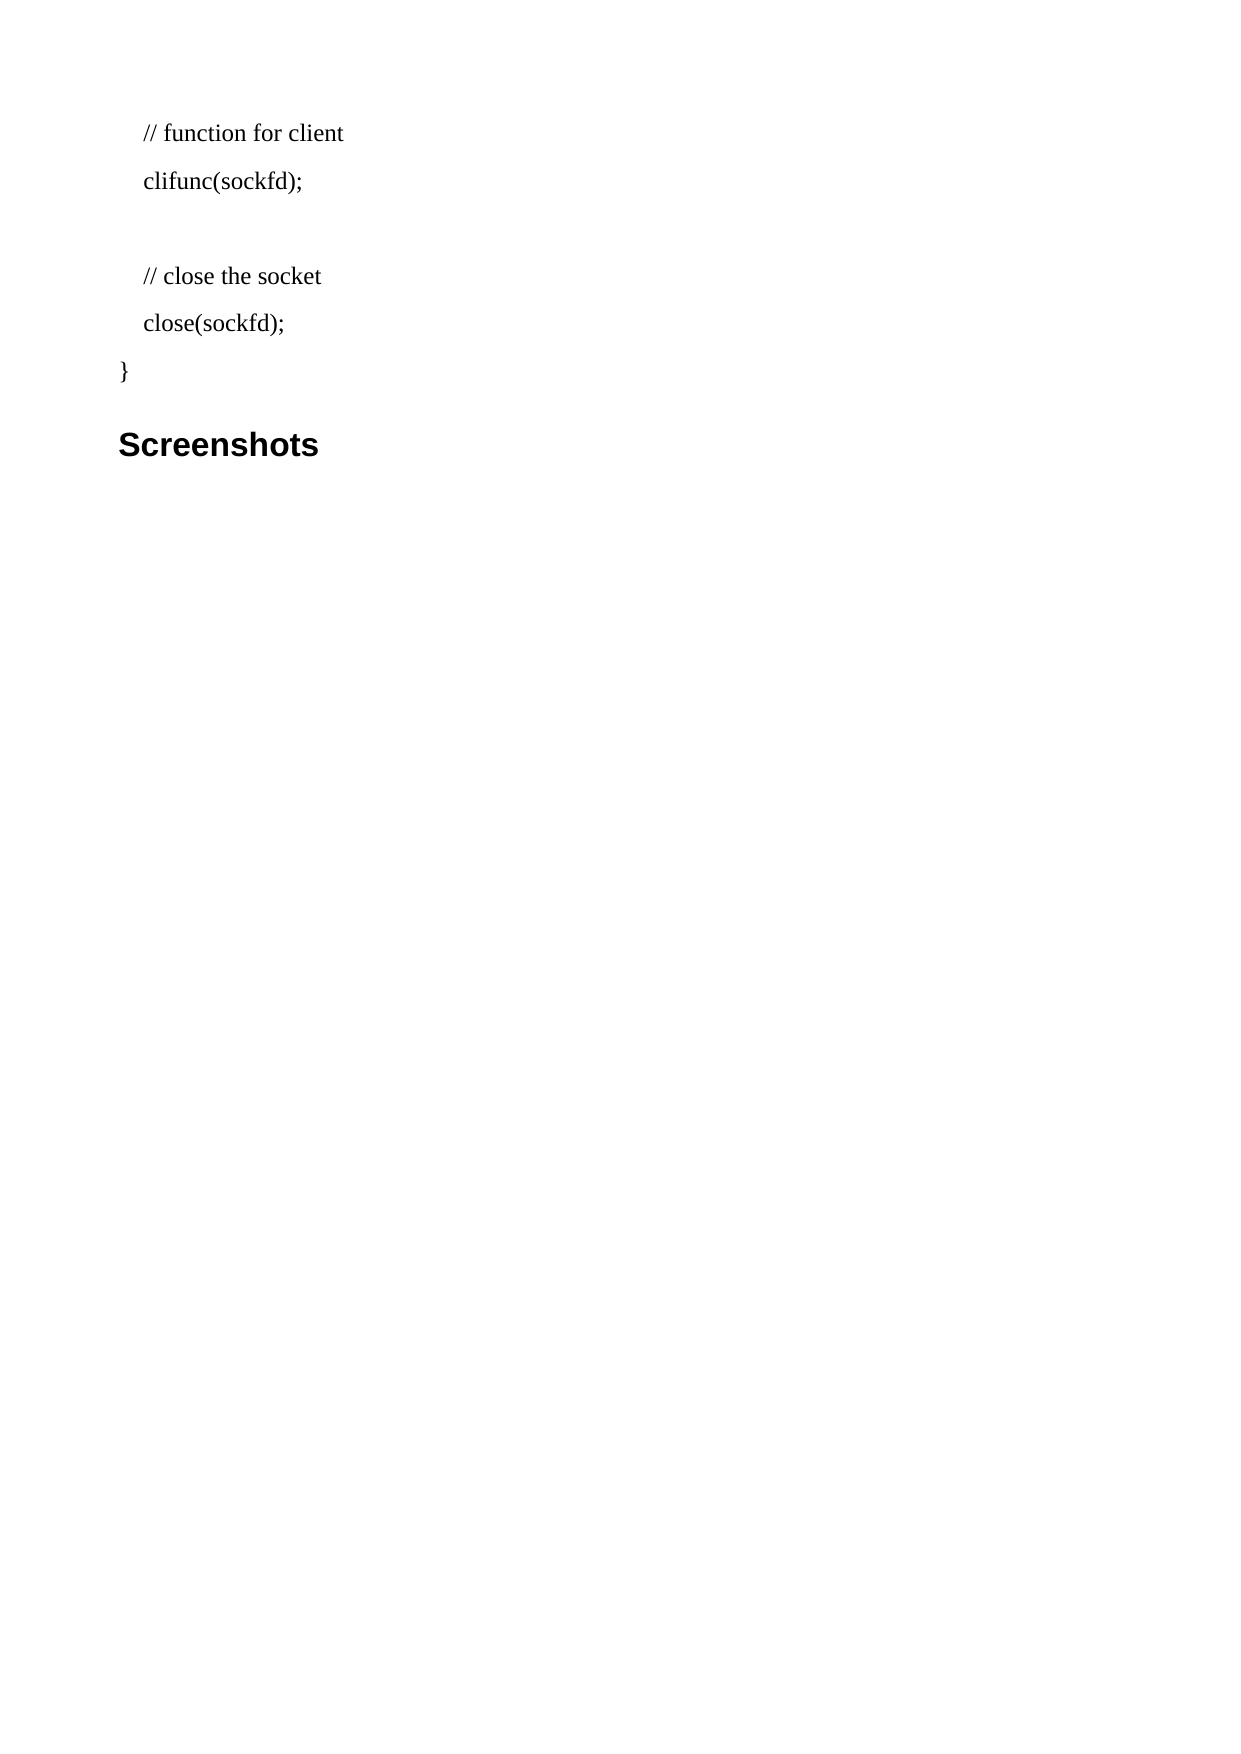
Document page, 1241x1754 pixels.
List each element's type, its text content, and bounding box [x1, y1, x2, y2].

subtitle Screenshots [118, 424, 1122, 463]
text // function for client [118, 118, 1122, 147]
text // close the socket [118, 261, 1122, 290]
text clifunc(sockfd); [118, 166, 1122, 194]
text close(sockfd); [118, 308, 1122, 337]
text } [118, 356, 1122, 385]
